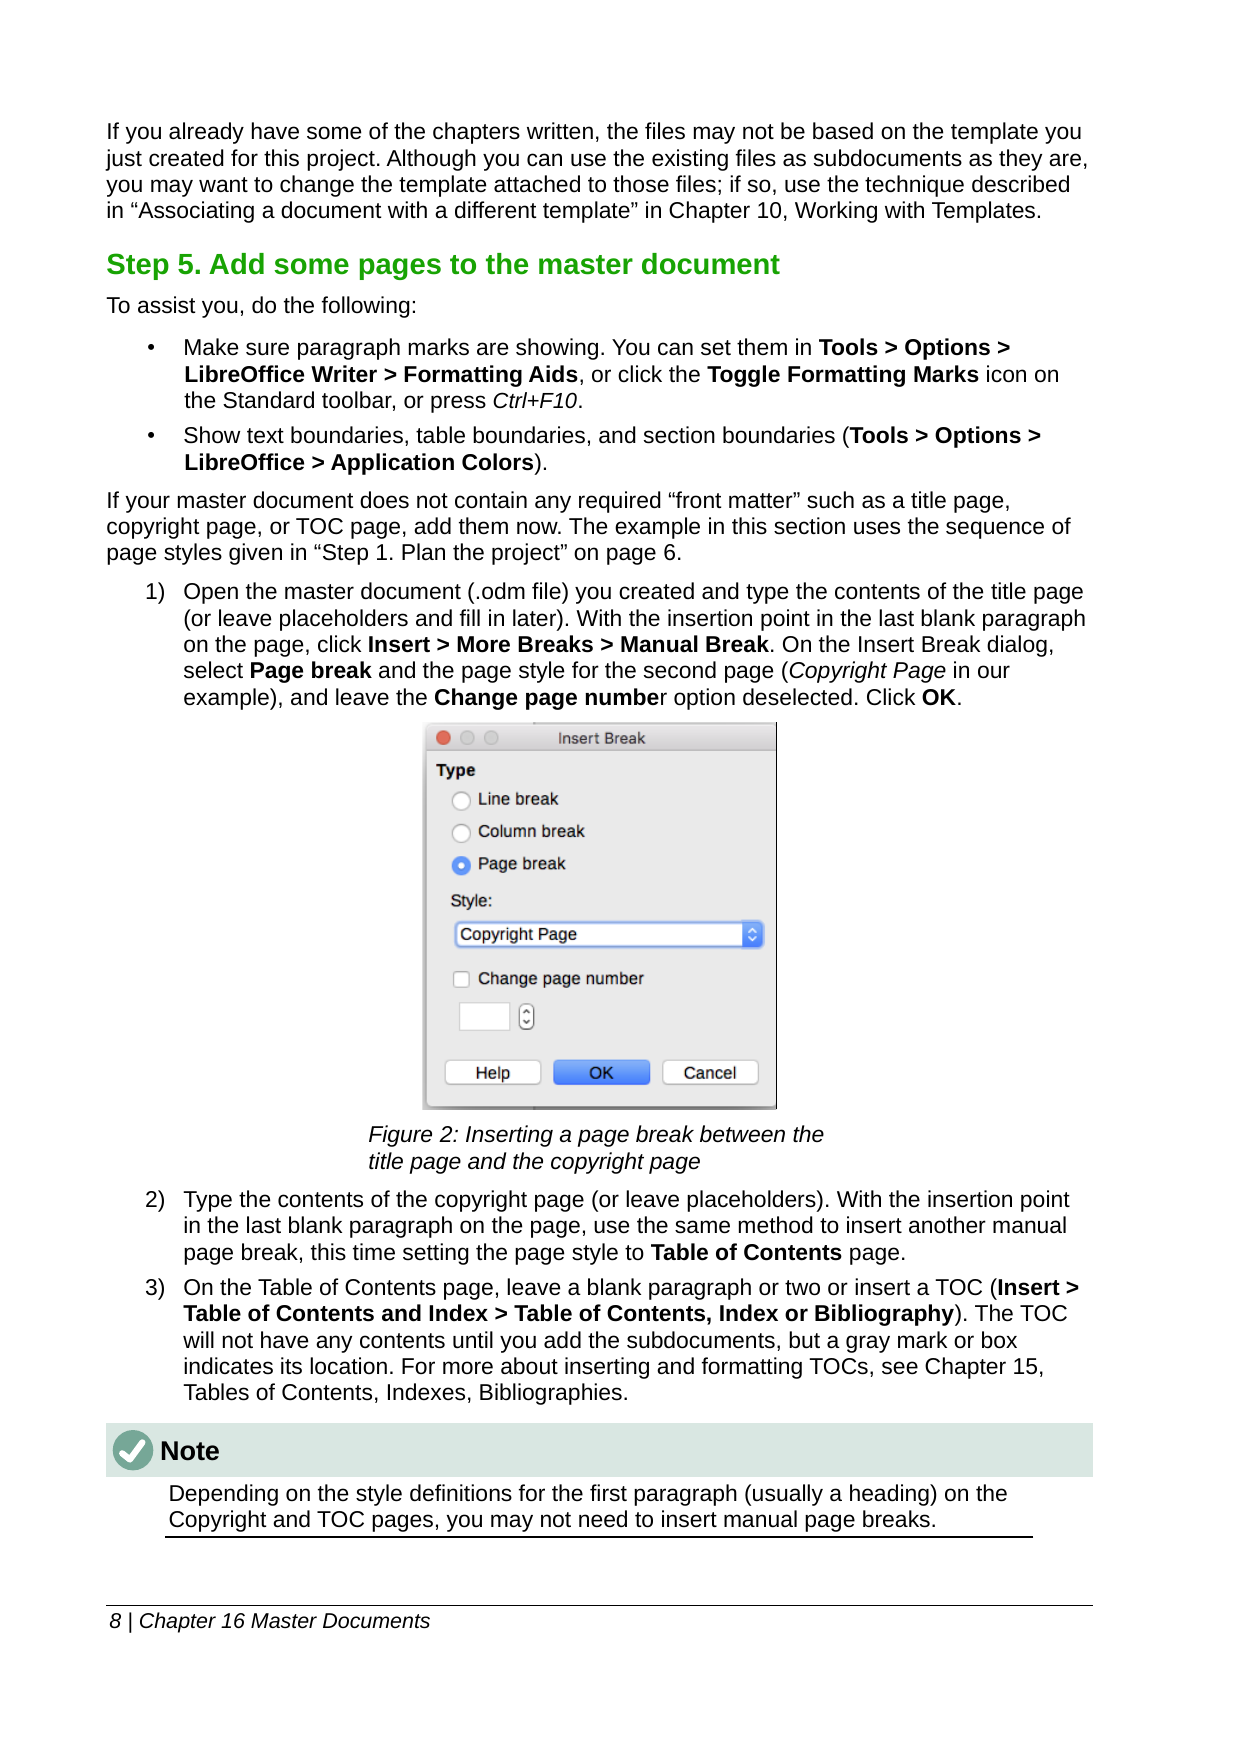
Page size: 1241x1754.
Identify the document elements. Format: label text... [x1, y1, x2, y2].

list Open the master document (.odm file) you created and type the contents of the title page (or leave placeholders and fill in later). With the insertion point in the last blank paragraph on the page, click Insert > More Breaks > Manual Break. On the Insert Break dialog, select Page break and the page style for the second page (Copyright Page in our example), and leave the Change page number option deselected. Click OK. [165, 578, 1093, 710]
text If your master document does not contain any required “front matter” such as a title page, copyright page, or TOC page, add them now. The example in this section uses the sequence of page styles given in “Step 1. Plan the project” on page 6. [106, 487, 1093, 566]
list Make sure paragraph marks are showing. You can set them in Tools > Options > LibreOffice Writer > Formatting Aids, or click the Toggle Formatting Marks icon on the Standard toolbar, or press Ctrl+F10. [144, 331, 1093, 413]
list Type the contents of the copyright page (or leave placeholders). With the insertion point in the last blank paragraph on the page, use the same method to insert another manual page break, this time setting the page style to Table of Contents page. [165, 1186, 1093, 1265]
list Show text boundaries, table boundaries, and section boundaries (Tools > Options > LibreOffice > Application Colors). [144, 419, 1093, 478]
list To assist you, do the following: [106, 292, 1093, 319]
text If you already have some of the chapters written, the files may not be based on the template you just created for this project. Although you can use the existing files as subdocuments as they are, you may want to change the template attached to those files; if so, use the technique described in “Associating a document with a different template” in Chapter 10, Working with Templates. [106, 118, 1093, 223]
list On the Table of Contents page, leave a blank paragraph or two or insert a TOC (Insert > Table of Contents and Index > Table of Contents, Index or Bibliography). The TOC will not have any contents until you add the subdocuments, but a gray mark or box indicates its location. For more about inserting and formatting TOCs, see Chapter 15, Tables of Contents, Indexes, Bibliographies. [165, 1274, 1093, 1406]
text Depending on the style definitions for the first paragraph (usually a heading) on the Copyright and TOC pages, you may not need to insert manual page breaks. [165, 1477, 1033, 1536]
text Figure 2: Inserting a page break between the title page and the copyright page [368, 1121, 831, 1174]
subtitle Note [106, 1423, 1093, 1477]
picture [422, 722, 777, 1110]
subtitle Step 5. Add some pages to the master document [106, 247, 1093, 281]
